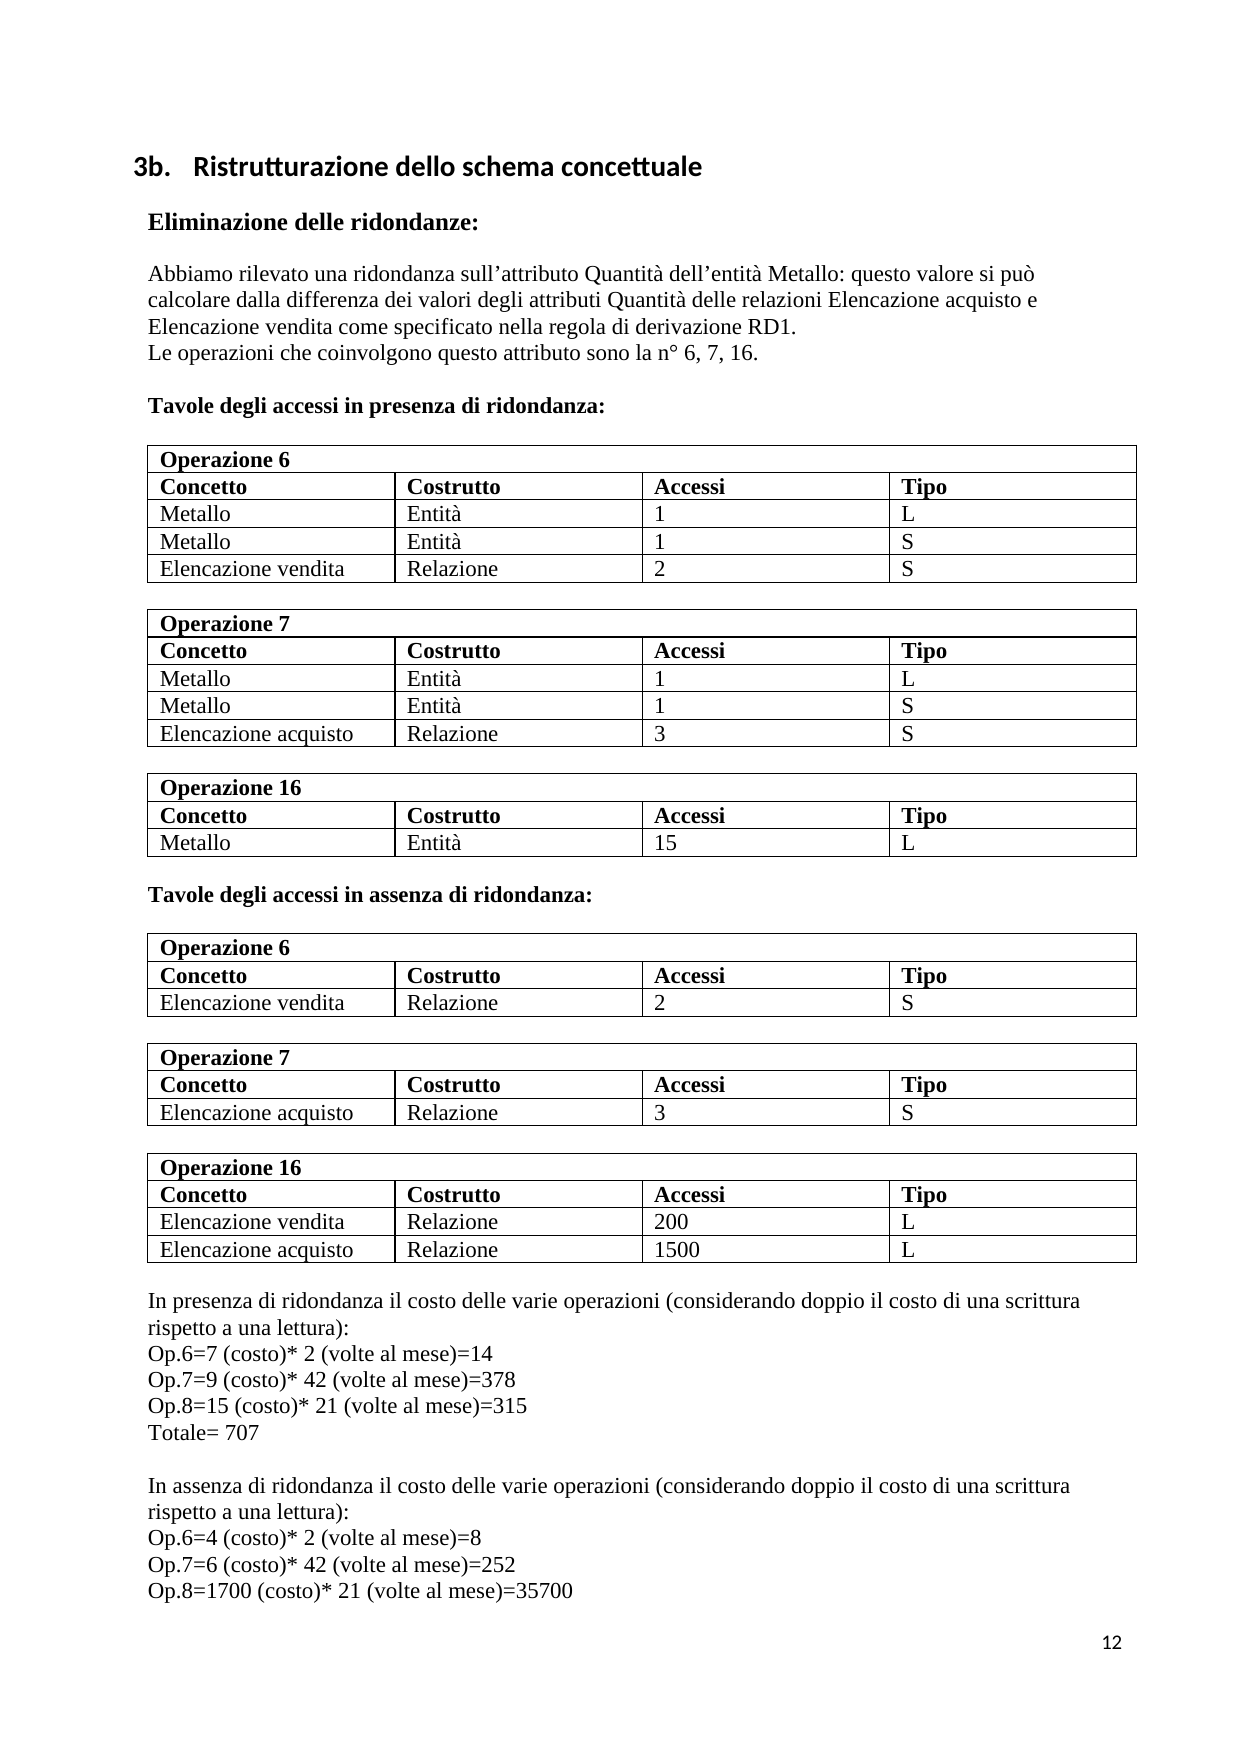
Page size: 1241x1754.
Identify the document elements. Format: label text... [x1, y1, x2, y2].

table_header Operazione 7 [148, 1044, 1136, 1070]
table_cell Entità [396, 692, 642, 718]
table_cell 1 [643, 528, 889, 554]
table_cell Entità [396, 500, 642, 527]
table_header Operazione 16 [148, 774, 1136, 801]
text Tavole degli accessi in assenza di ridondanza: [148, 881, 1122, 907]
table_cell Tipo [890, 1181, 1136, 1207]
subtitle Ristrutturazione dello schema concettuale [133, 148, 1122, 183]
table_cell Metallo [148, 500, 394, 527]
table_cell 15 [643, 829, 889, 856]
table_cell L [890, 1208, 1136, 1235]
table_cell Entità [396, 665, 642, 691]
table_cell Accessi [643, 1071, 889, 1098]
table_cell Metallo [148, 692, 394, 718]
table_header Operazione 7 [148, 610, 1136, 636]
table_cell Costrutto [396, 962, 642, 988]
text Abbiamo rilevato una ridondanza sull’attributo Quantità dell’entità Metallo: questo valore si può calcolare dalla differenza dei valori degli attributi Quantità delle relazioni Elencazione acquisto e Elencazione vendita come specificato nella regola di derivazione RD1. [148, 260, 1122, 339]
text Op.7=6 (costo)* 42 (volte al mese)=252 [148, 1551, 1122, 1577]
table_cell 1 [643, 692, 889, 718]
table_cell Concetto [148, 962, 394, 988]
table_cell S [890, 528, 1136, 554]
table_cell Tipo [890, 638, 1136, 664]
table_cell Elencazione vendita [148, 989, 394, 1016]
table_cell Metallo [148, 665, 394, 691]
table_cell 2 [643, 555, 889, 582]
table_cell Accessi [643, 473, 889, 499]
table_header Operazione 6 [148, 446, 1136, 472]
table_cell Accessi [643, 1181, 889, 1207]
table_header Operazione 16 [148, 1154, 1136, 1180]
table_cell Relazione [396, 1099, 642, 1125]
table_cell Costrutto [396, 1071, 642, 1098]
table_cell Relazione [396, 989, 642, 1016]
text In presenza di ridondanza il costo delle varie operazioni (considerando doppio il costo di una scrittura rispetto a una lettura): [148, 1287, 1122, 1340]
table_cell Elencazione acquisto [148, 720, 394, 746]
text Op.6=4 (costo)* 2 (volte al mese)=8 [148, 1524, 1122, 1551]
table_cell Metallo [148, 829, 394, 856]
table_cell 1 [643, 500, 889, 527]
table_cell Costrutto [396, 638, 642, 664]
table_cell L [890, 500, 1136, 527]
text Tavole degli accessi in presenza di ridondanza: [148, 392, 1122, 418]
text Eliminazione delle ridondanze: [148, 207, 1122, 236]
table_cell Elencazione vendita [148, 555, 394, 582]
table_cell Relazione [396, 1236, 642, 1262]
table_cell L [890, 1236, 1136, 1262]
table_cell Relazione [396, 555, 642, 582]
table_cell Tipo [890, 473, 1136, 499]
table_cell Relazione [396, 1208, 642, 1235]
table_cell 200 [643, 1208, 889, 1235]
table_cell Costrutto [396, 1181, 642, 1207]
table_cell Metallo [148, 528, 394, 554]
text Totale= 707 [148, 1419, 1122, 1445]
table_cell S [890, 555, 1136, 582]
table_cell Concetto [148, 473, 394, 499]
table_cell Tipo [890, 962, 1136, 988]
table_cell Tipo [890, 1071, 1136, 1098]
table_cell Tipo [890, 802, 1136, 828]
table_cell Concetto [148, 1181, 394, 1207]
text Op.8=1700 (costo)* 21 (volte al mese)=35700 [148, 1577, 1122, 1603]
table_cell S [890, 692, 1136, 718]
table_cell Accessi [643, 638, 889, 664]
table_cell Entità [396, 829, 642, 856]
table_cell 3 [643, 720, 889, 746]
text Op.7=9 (costo)* 42 (volte al mese)=378 [148, 1366, 1122, 1393]
text Op.8=15 (costo)* 21 (volte al mese)=315 [148, 1393, 1122, 1419]
table_cell S [890, 1099, 1136, 1125]
table_cell Costrutto [396, 802, 642, 828]
table_cell Elencazione vendita [148, 1208, 394, 1235]
table_cell Entità [396, 528, 642, 554]
table_cell S [890, 989, 1136, 1016]
table_cell S [890, 720, 1136, 746]
text In assenza di ridondanza il costo delle varie operazioni (considerando doppio il costo di una scrittura rispetto a una lettura): [148, 1472, 1122, 1524]
table_cell 1 [643, 665, 889, 691]
table_cell Relazione [396, 720, 642, 746]
table_cell Accessi [643, 962, 889, 988]
table_cell Costrutto [396, 473, 642, 499]
table_cell 2 [643, 989, 889, 1016]
table_cell Concetto [148, 1071, 394, 1098]
text Op.6=7 (costo)* 2 (volte al mese)=14 [148, 1340, 1122, 1366]
table_cell Concetto [148, 638, 394, 664]
table_cell L [890, 829, 1136, 856]
table_header Operazione 6 [148, 934, 1136, 961]
table_cell L [890, 665, 1136, 691]
text Le operazioni che coinvolgono questo attributo sono la n° 6, 7, 16. [148, 339, 1122, 366]
table_cell Concetto [148, 802, 394, 828]
table_cell Elencazione acquisto [148, 1099, 394, 1125]
table_cell Accessi [643, 802, 889, 828]
table_cell 3 [643, 1099, 889, 1125]
table_cell 1500 [643, 1236, 889, 1262]
table_cell Elencazione acquisto [148, 1236, 394, 1262]
